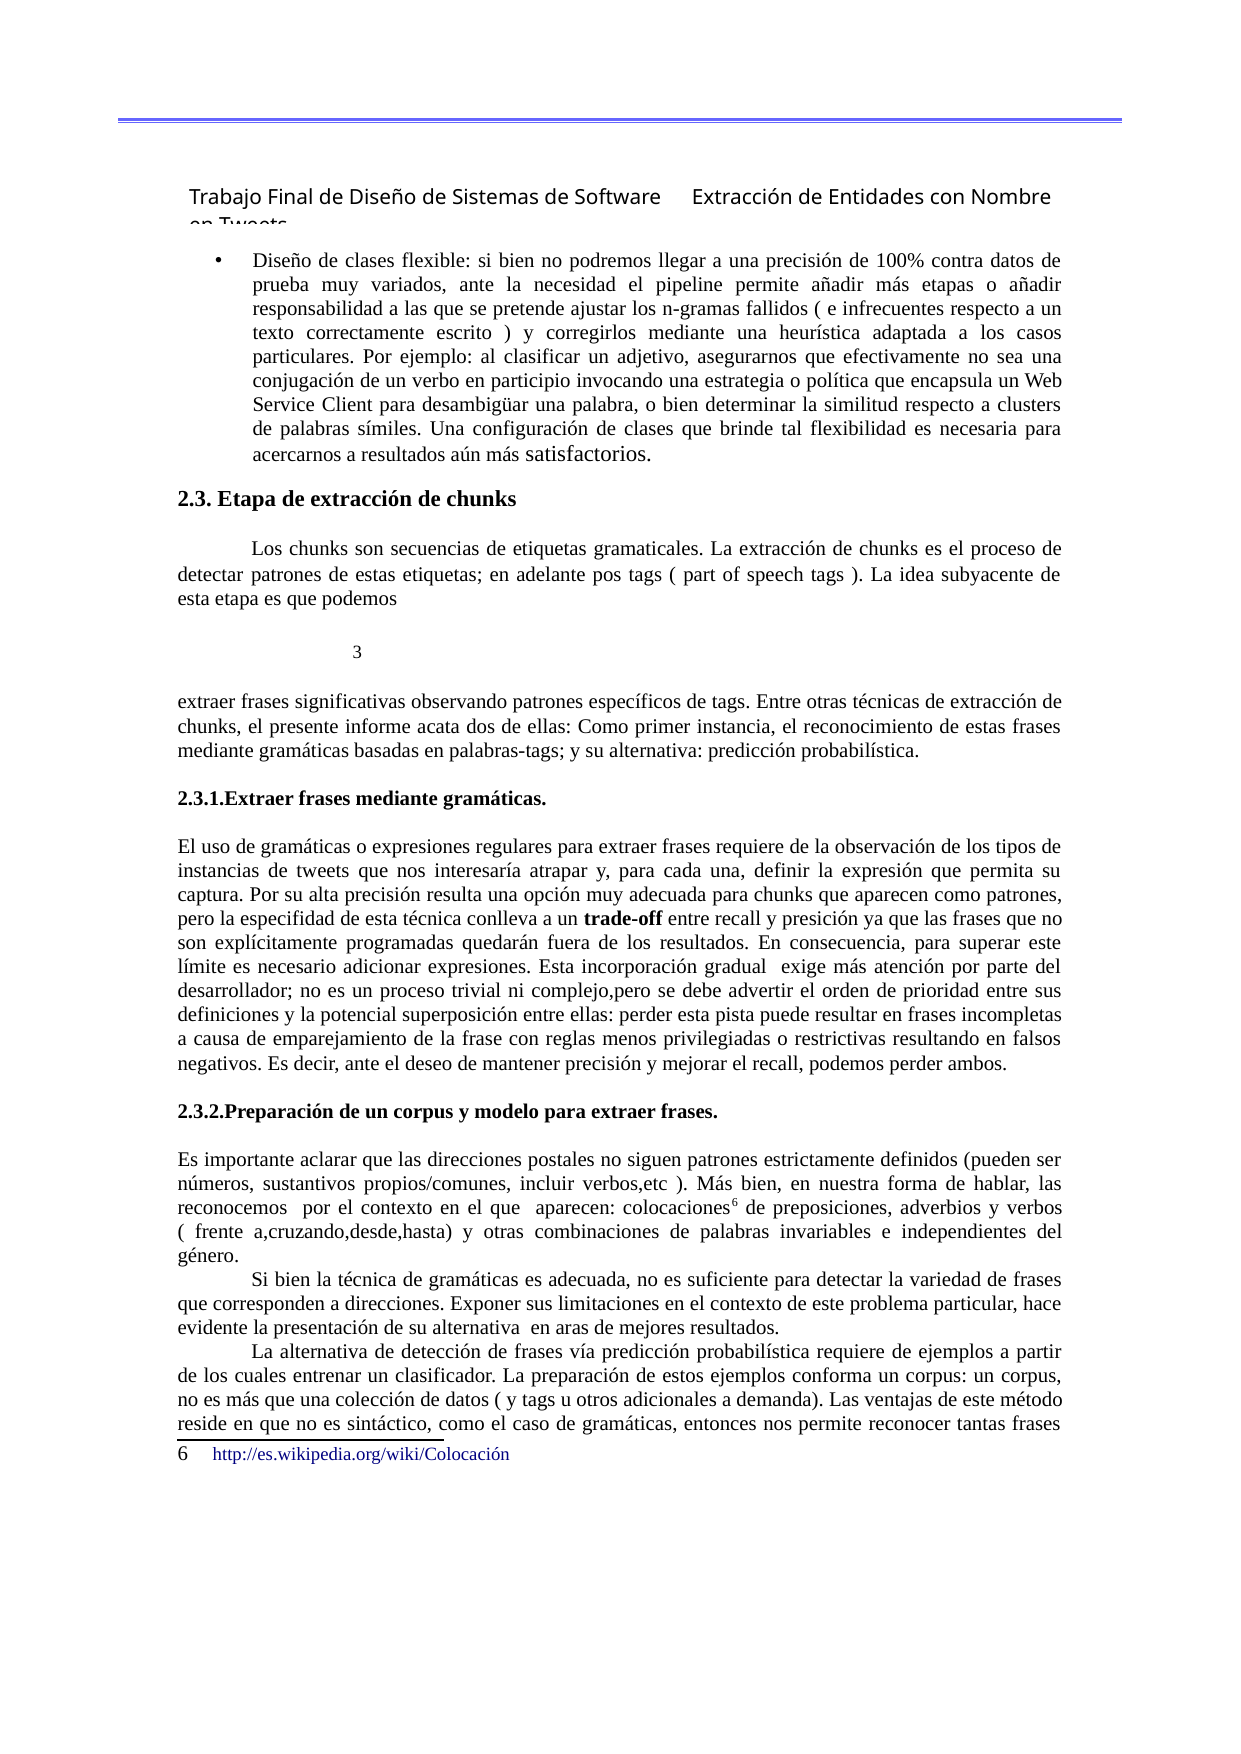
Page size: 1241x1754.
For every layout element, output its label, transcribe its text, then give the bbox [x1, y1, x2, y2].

text 2.3. Etapa de extracción de chunks [177, 486, 1063, 512]
text Es importante aclarar que las direcciones postales no siguen patrones estrictamente definidos (pueden ser números, sustantivos propios/comunes, incluir verbos,etc ). Más bien, en nuestra forma de hablar, las reconocemos por el contexto en el que aparecen: colocaciones de preposiciones, adverbios y verbos ( frente a,cruzando,desde,hasta) y otras combinaciones de palabras invariables e independientes del género. [177, 1147, 1063, 1267]
text 2.3.2.Preparación de un corpus y modelo para extraer frases. [177, 1098, 1063, 1123]
text 3 [177, 610, 1063, 663]
text http://es.wikipedia.org/wiki/Colocación [177, 1441, 1063, 1464]
text Si bien la técnica de gramáticas es adecuada, no es suficiente para detectar la variedad de frases que corresponden a direcciones. Exponer sus limitaciones en el contexto de este problema particular, hace evidente la presentación de su alternativa en aras de mejores resultados. [177, 1267, 1063, 1339]
text 2.3.1.Extraer frases mediante gramáticas. [177, 786, 1063, 810]
text El uso de gramáticas o expresiones regulares para extraer frases requiere de la observación de los tipos de instancias de tweets que nos interesaría atrapar y, para cada una, definir la expresión que permita su captura. Por su alta precisión resulta una opción muy adecuada para chunks que aparecen como patrones, pero la especifidad de esta técnica conlleva a un trade-off entre recall y presición ya que las frases que no son explícitamente programadas quedarán fuera de los resultados. En consecuencia, para superar este límite es necesario adicionar expresiones. Esta incorporación gradual exige más atención por parte del desarrollador; no es un proceso trivial ni complejo,pero se debe advertir el orden de prioridad entre sus definiciones y la potencial superposición entre ellas: perder esta pista puede resultar en frases incompletas a causa de emparejamiento de la frase con reglas menos privilegiadas o restrictivas resultando en falsos negativos. Es decir, ante el deseo de mantener precisión y mejorar el recall, podemos perder ambos. [177, 834, 1063, 1074]
text extraer frases significativas observando patrones específicos de tags. Entre otras técnicas de extracción de chunks, el presente informe acata dos de ellas: Como primer instancia, el reconocimiento de estas frases mediante gramáticas basadas en palabras-tags; y su alternativa: predicción probabilística. [177, 689, 1063, 762]
text Los chunks son secuencias de etiquetas gramaticales. La extracción de chunks es el proceso de detectar patrones de estas etiquetas; en adelante pos tags ( part of speech tags ). La idea subyacente de esta etapa es que podemos [177, 536, 1063, 610]
list Diseño de clases flexible: si bien no podremos llegar a una precisión de 100% contra datos de prueba muy variados, ante la necesidad el pipeline permite añadir más etapas o añadir responsabilidad a las que se pretende ajustar los n-gramas fallidos ( e infrecuentes respecto a un texto correctamente escrito ) y corregirlos mediante una heurística adaptada a los casos particulares. Por ejemplo: al clasificar un adjetivo, asegurarnos que efectivamente no sea una conjugación de un verbo en participio invocando una estrategia o política que encapsula un Web Service Client para desambigüar una palabra, o bien determinar la similitud respecto a clusters de palabras símiles. Una configuración de clases que brinde tal flexibilidad es necesaria para acercarnos a resultados aún más satisfactorios. [215, 247, 1063, 466]
text La alternativa de detección de frases vía predicción probabilística requiere de ejemplos a partir de los cuales entrenar un clasificador. La preparación de estos ejemplos conforma un corpus: un corpus, no es más que una colección de datos ( y tags u otros adicionales a demanda). Las ventajas de este método reside en que no es sintáctico, como el caso de gramáticas, entonces nos permite reconocer tantas frases como características se pueden extraer de las instancias de datos de entrenamiento; así, cuanto más calidad y variedad de muestras tenga nuestro corpus, con más sensibilidad y precisión se comportará el clasificador. [177, 1339, 1063, 1435]
